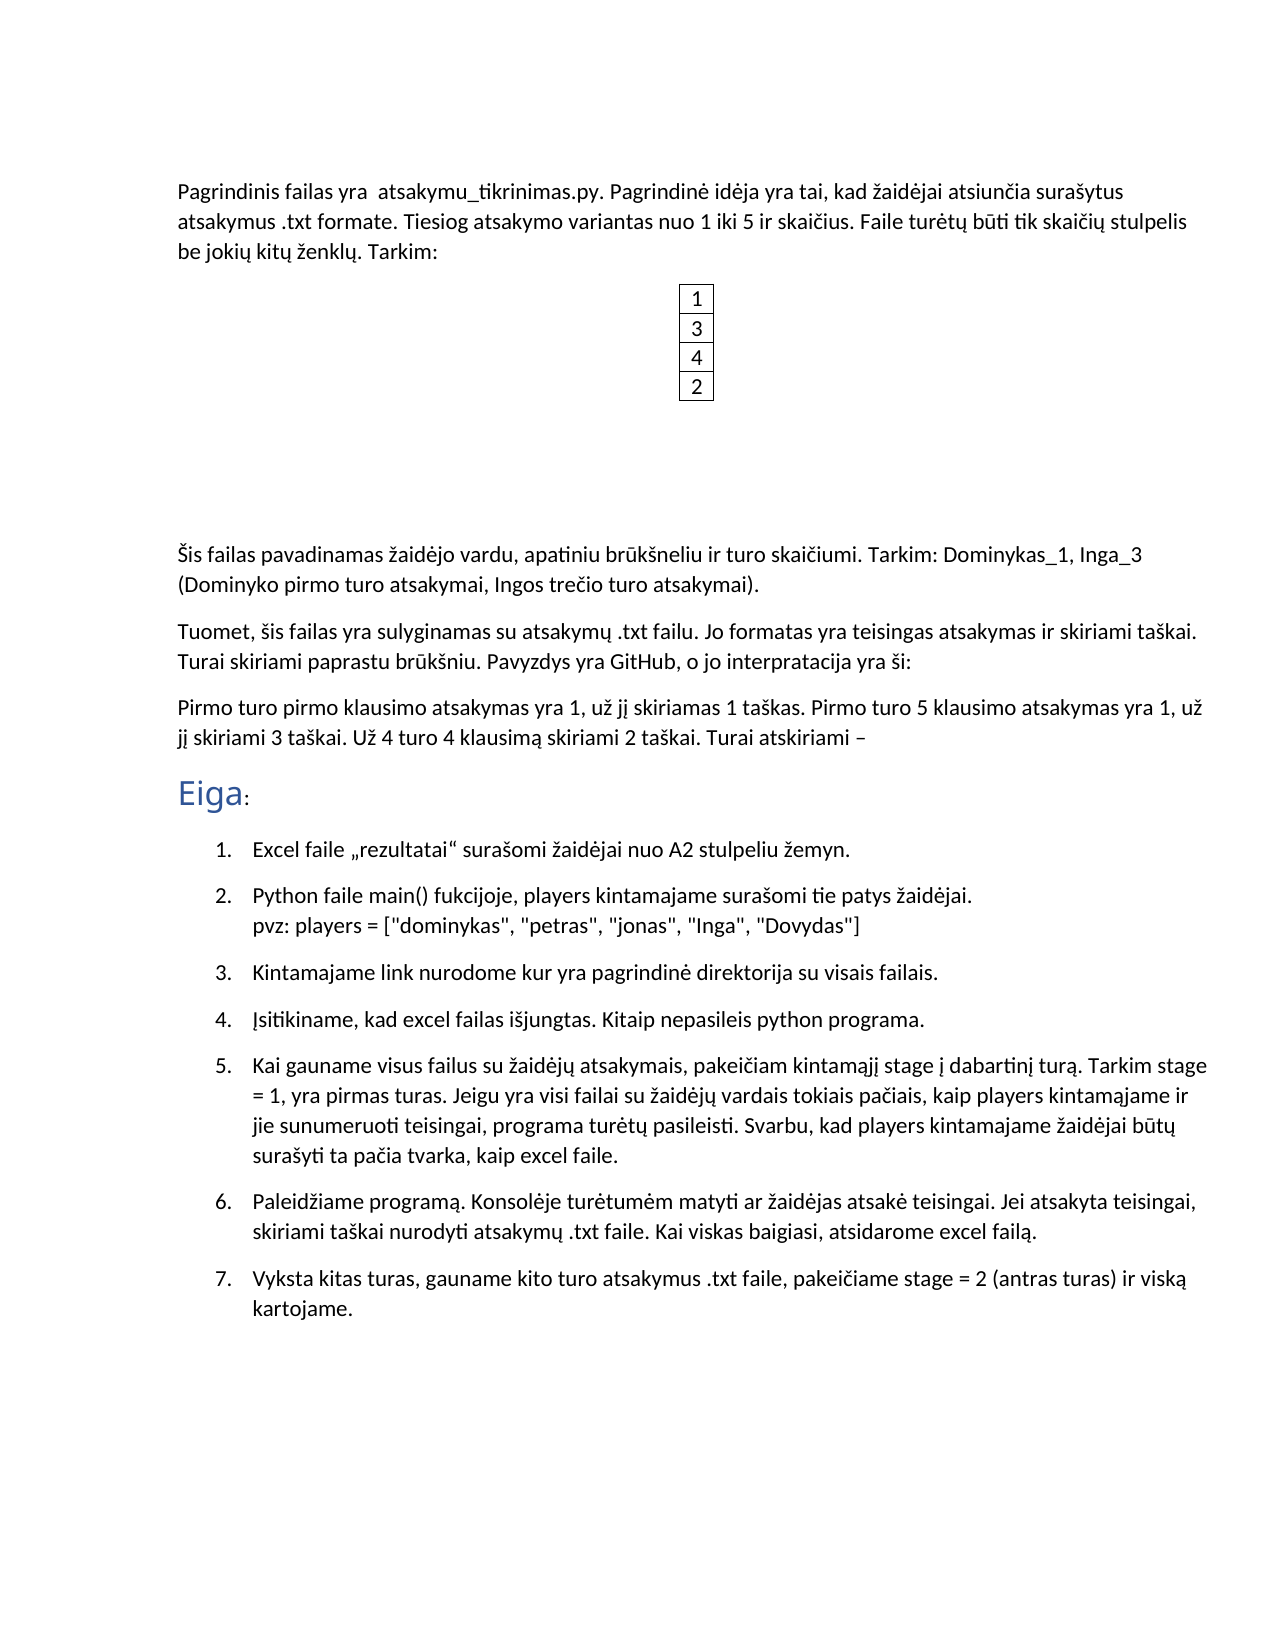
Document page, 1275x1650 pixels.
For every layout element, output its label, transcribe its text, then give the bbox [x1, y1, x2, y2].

list Paleidžiame programą. Konsolėje turėtumėm matyti ar žaidėjas atsakė teisingai. Jei atsakyta teisingai, skiriami taškai nurodyti atsakymų .txt faile. Kai viskas baigiasi, atsidarome excel failą. [215, 1187, 1216, 1245]
list Įsitikiname, kad excel failas išjungtas. Kitaip nepasileis python programa. [215, 1005, 1216, 1033]
text Eiga: [177, 770, 1216, 815]
table_cell 3 [680, 314, 713, 342]
table_cell 4 [680, 343, 713, 371]
list Python faile main() fukcijoje, players kintamajame surašomi tie patys žaidėjai. pvz: players = ["dominykas", "petras", "jonas", "Inga", "Dovydas"] [215, 882, 1216, 939]
list Excel faile „rezultatai“ surašomi žaidėjai nuo A2 stulpeliu žemyn. [215, 835, 1216, 863]
list Vyksta kitas turas, gauname kito turo atsakymus .txt faile, pakeičiame stage = 2 (antras turas) ir viską kartojame. [215, 1264, 1216, 1322]
list Kai gauname visus failus su žaidėjų atsakymais, pakeičiam kintamąjį stage į dabartinį turą. Tarkim stage = 1, yra pirmas turas. Jeigu yra visi failai su žaidėjų vardais tokiais pačiais, kaip players kintamąjame ir jie sunumeruoti teisingai, programa turėtų pasileisti. Svarbu, kad players kintamajame žaidėjai būtų surašyti ta pačia tvarka, kaip excel faile. [215, 1051, 1216, 1169]
list Kintamajame link nurodome kur yra pagrindinė direktorija su visais failais. [215, 958, 1216, 986]
table_header 1 [680, 285, 713, 313]
text Šis failas pavadinamas žaidėjo vardu, apatiniu brūkšneliu ir turo skaičiumi. Tarkim: Dominykas_1, Inga_3 (Dominyko pirmo turo atsakymai, Ingos trečio turo atsakymai). [177, 541, 1216, 598]
text Pagrindinis failas yra atsakymu_tikrinimas.py. Pagrindinė idėja yra tai, kad žaidėjai atsiunčia surašytus atsakymus .txt formate. Tiesiog atsakymo variantas nuo 1 iki 5 ir skaičius. Faile turėtų būti tik skaičių stulpelis be jokių kitų ženklų. Tarkim: [177, 177, 1216, 265]
text Tuomet, šis failas yra sulyginamas su atsakymų .txt failu. Jo formatas yra teisingas atsakymas ir skiriami taškai. Turai skiriami paprastu brūkšniu. Pavyzdys yra GitHub, o jo interpratacija yra ši: [177, 617, 1216, 675]
table_cell 2 [680, 372, 713, 400]
text Pirmo turo pirmo klausimo atsakymas yra 1, už jį skiriamas 1 taškas. Pirmo turo 5 klausimo atsakymas yra 1, už jį skiriami 3 taškai. Už 4 turo 4 klausimą skiriami 2 taškai. Turai atskiriami – [177, 693, 1216, 751]
